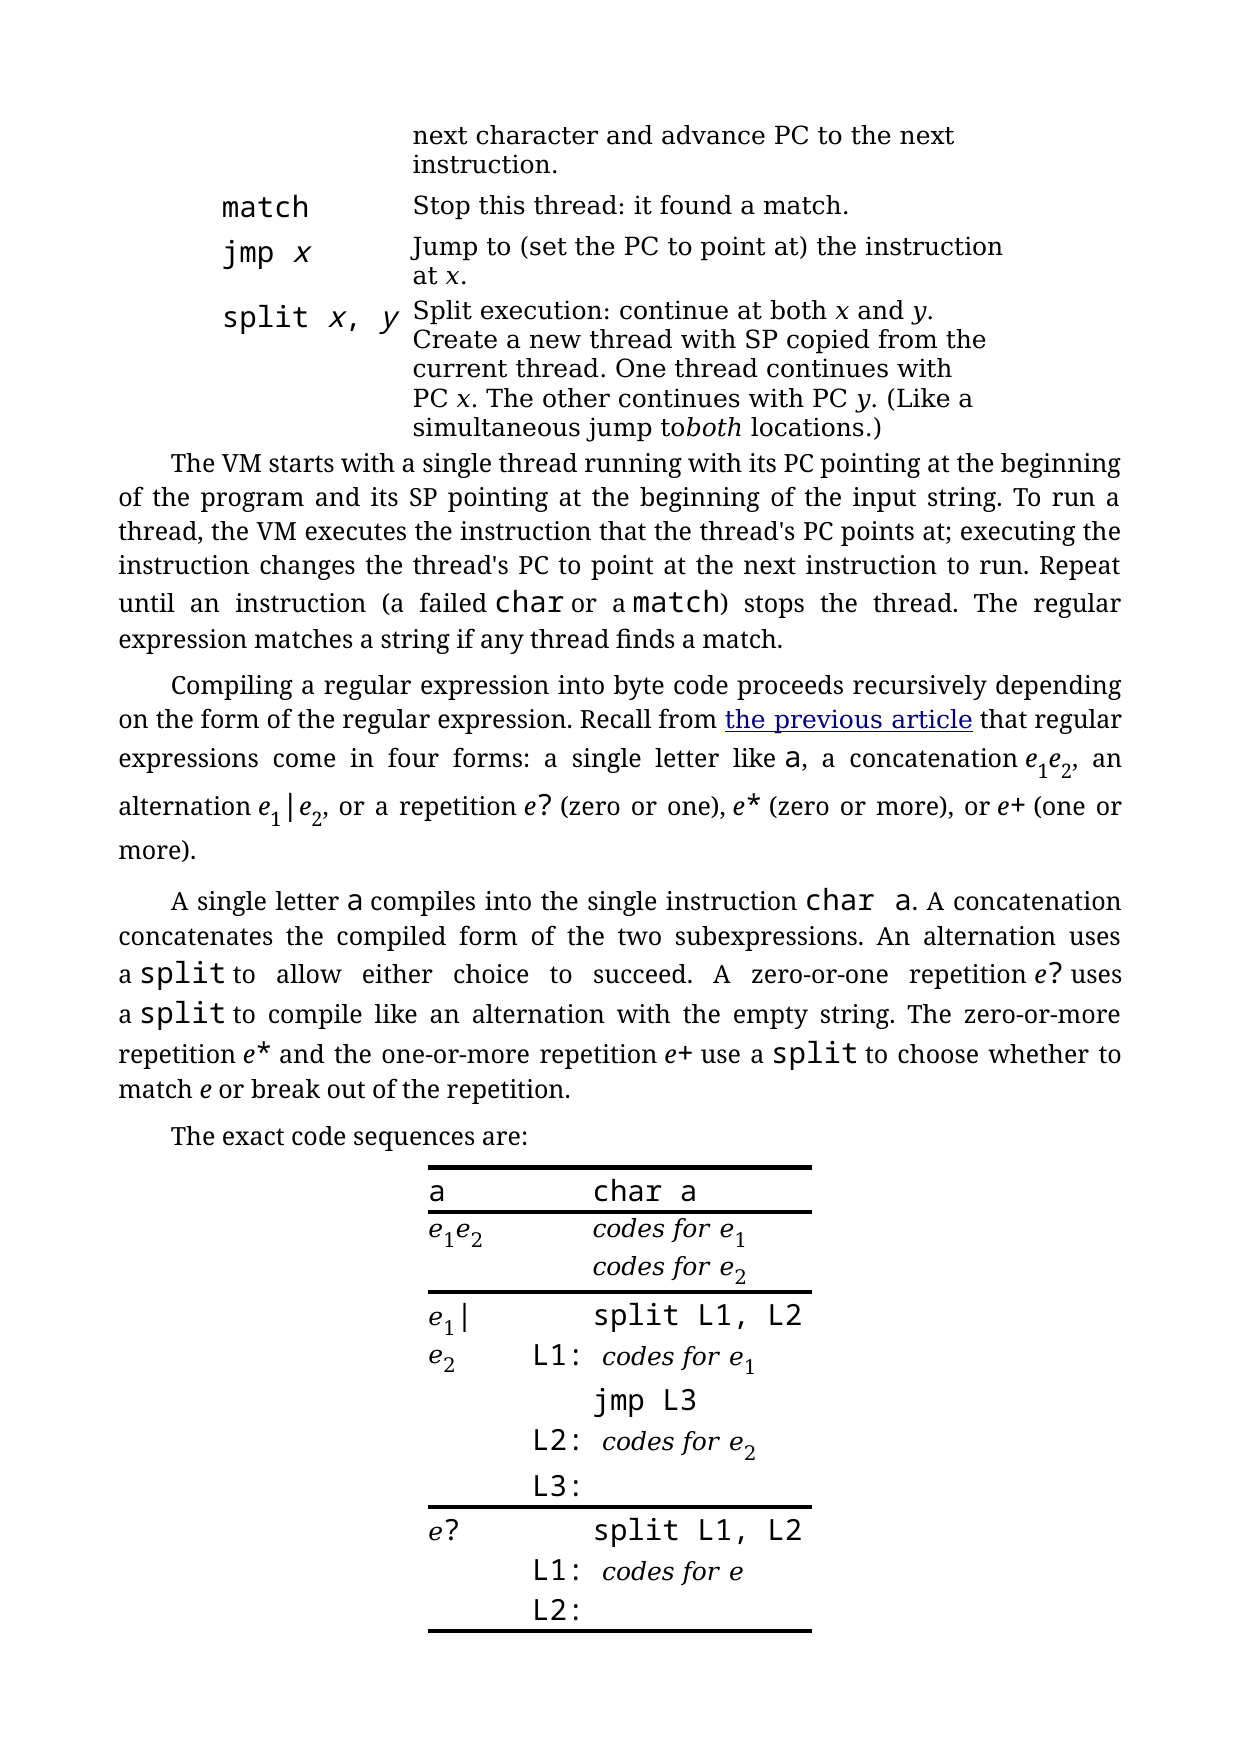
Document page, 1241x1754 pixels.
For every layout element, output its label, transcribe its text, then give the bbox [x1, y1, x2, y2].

table_cell [501, 1170, 532, 1209]
table_cell e? [428, 1510, 501, 1628]
table_cell Split execution: continue at both x and y. Create a new thread with SP copied from the current thread. One thread continues with PC x. The other continues with PC y. (Like a simultaneous jump toboth locations.) [409, 293, 1022, 445]
table_cell e1e2 [428, 1214, 501, 1289]
table_cell a [428, 1170, 501, 1209]
table_header next character and advance PC to the next instruction. [409, 118, 1022, 183]
table_cell Jump to (set the PC to point at) the instruction at x. [409, 229, 1022, 293]
table_cell [428, 1210, 812, 1214]
table_cell Stop this thread: it found a match. [409, 183, 1022, 229]
table_cell split L1, L2 L1: codes for e1 jmp L3 L2: codes for e2 L3: [532, 1295, 812, 1504]
table_cell [428, 1629, 812, 1633]
table_cell [501, 1295, 532, 1504]
text Compiling a regular expression into byte code proceeds recursively depending on the form of the regular expression. Recall from the previous article that regular expressions come in four forms: a single letter like a, a concatenation e1e2, an alternation e1|e2, or a repetition e? (zero or one), e* (zero or more), or e+ (one or more). [118, 668, 1122, 866]
table_cell [501, 1214, 532, 1289]
table_cell split x, y [219, 293, 409, 445]
table_cell codes for e1 codes for e2 [532, 1214, 812, 1289]
table_cell match [219, 183, 409, 229]
table_cell jmp x [219, 229, 409, 293]
table_cell split L1, L2 L1: codes for e L2: [532, 1510, 812, 1628]
text A single letter a compiles into the single instruction char a. A concatenation concatenates the compiled form of the two subexpressions. An alternation uses a split to allow either choice to succeed. A zero-or-one repetition e? uses a split to compile like an alternation with the empty string. The zero-or-more repetition e* and the one-or-more repetition e+ use a split to choose whether to match e or break out of the repetition. [118, 879, 1122, 1106]
table_cell [428, 1290, 812, 1294]
table_header [219, 118, 409, 183]
table_cell [501, 1510, 532, 1628]
table_cell e1|e2 [428, 1295, 501, 1504]
text The VM starts with a single thread running with its PC pointing at the beginning of the program and its SP pointing at the beginning of the input string. To run a thread, the VM executes the instruction that the thread's PC points at; executing the instruction changes the thread's PC to point at the next instruction to run. Repeat until an instruction (a failed char or a match) stops the thread. The regular expression matches a string if any thread finds a match. [118, 445, 1122, 655]
table_cell [428, 1505, 812, 1509]
table_header [428, 1165, 812, 1170]
table_cell char a [532, 1170, 812, 1209]
text The exact code sequences are: [118, 1118, 1122, 1152]
